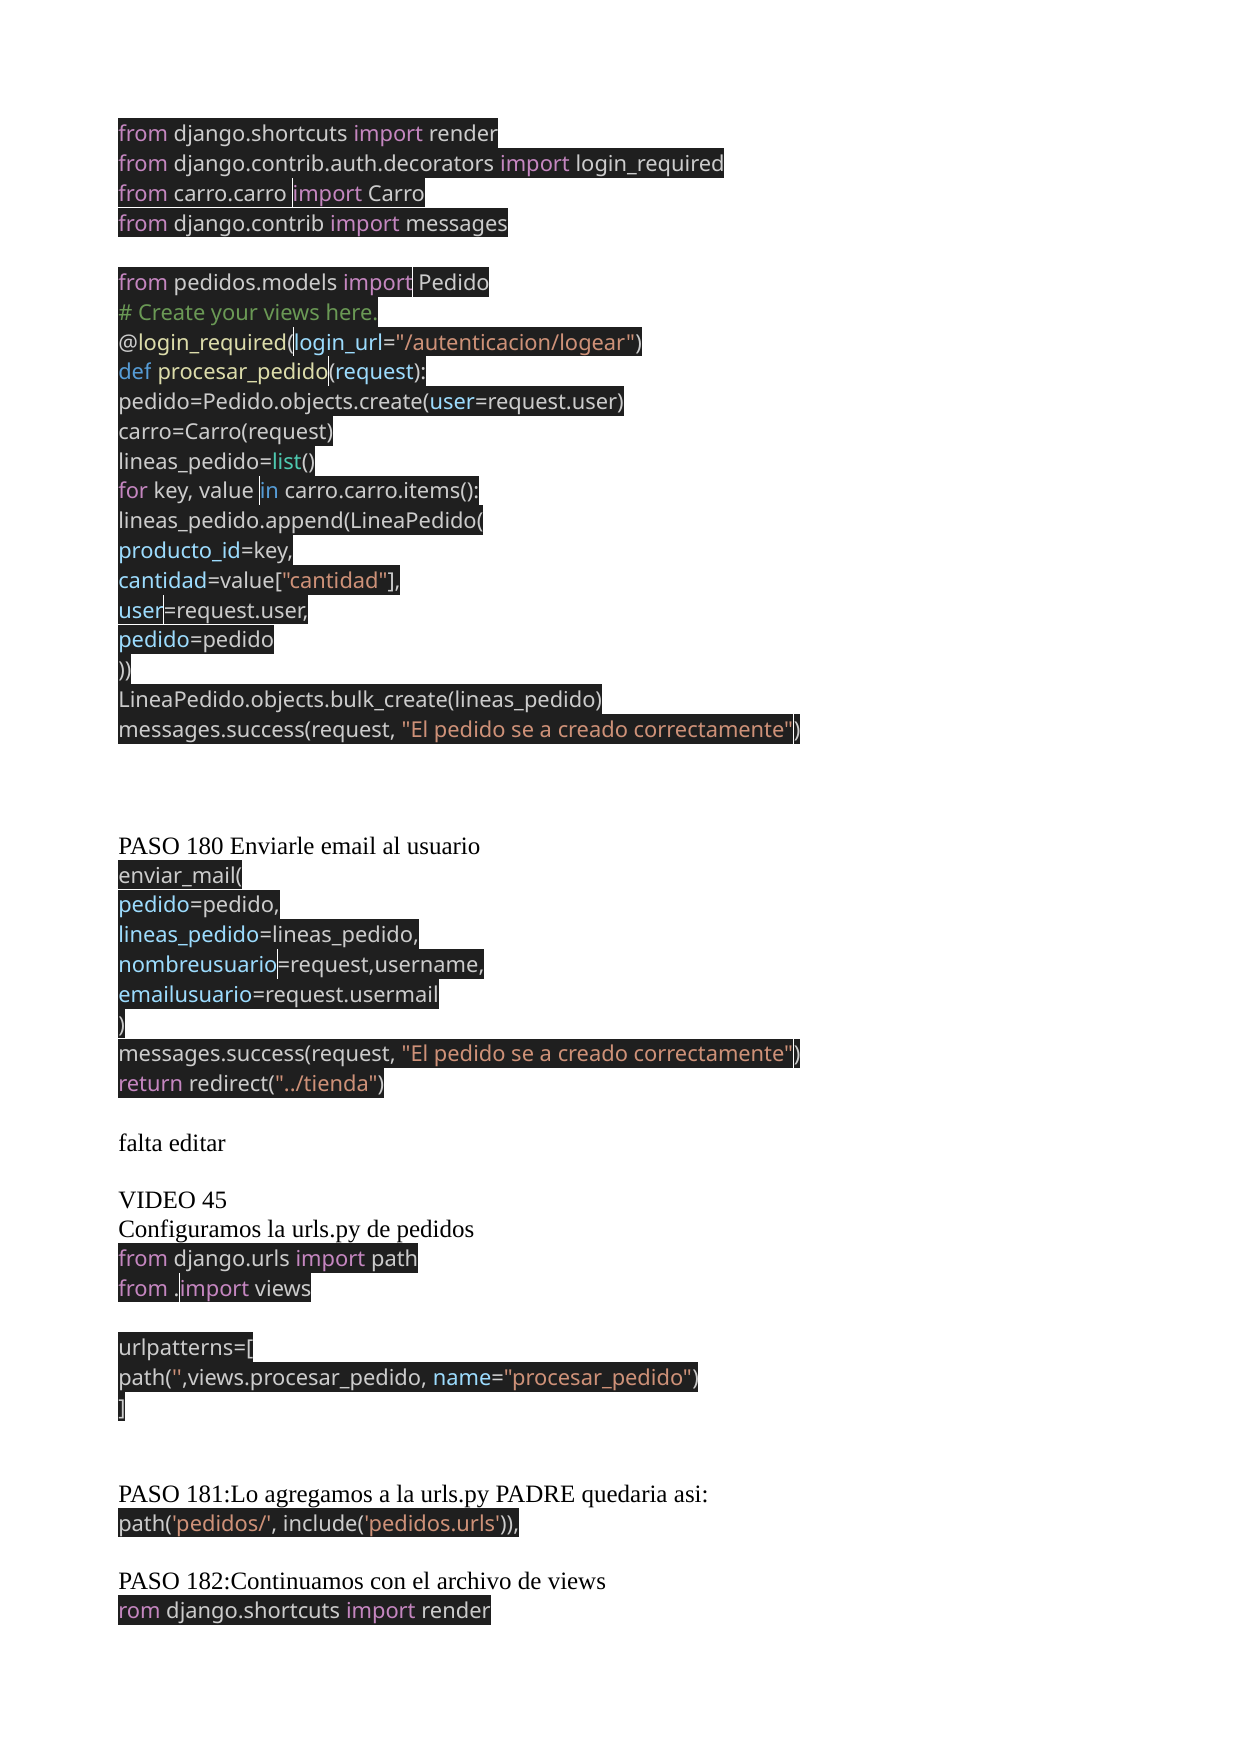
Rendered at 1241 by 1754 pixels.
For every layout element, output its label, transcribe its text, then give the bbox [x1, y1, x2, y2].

text lineas_pedido=list() [118, 446, 1122, 476]
text from carro.carro import Carro [118, 178, 1122, 207]
text from django.urls import path [118, 1243, 1122, 1273]
text ) [118, 1009, 1122, 1038]
text return redirect("../tienda") [118, 1068, 1122, 1098]
text Configuramos la urls.py de pedidos [118, 1214, 1122, 1243]
text from pedidos.models import Pedido [118, 267, 1122, 297]
text messages.success(request, "El pedido se a creado correctamente") [118, 1038, 1122, 1068]
text rom django.shortcuts import render [118, 1595, 1122, 1625]
text lineas_pedido.append(LineaPedido( [118, 505, 1122, 535]
text )) [118, 654, 1122, 684]
text from .import views [118, 1273, 1122, 1302]
text from django.contrib import messages [118, 207, 1122, 237]
text falta editar [118, 1128, 1122, 1157]
text user=request.user, [118, 595, 1122, 624]
text for key, value in carro.carro.items(): [118, 476, 1122, 505]
text lineas_pedido=lineas_pedido, [118, 919, 1122, 949]
text cantidad=value["cantidad"], [118, 565, 1122, 595]
text pedido=pedido, [118, 889, 1122, 919]
text from django.contrib.auth.decorators import login_required [118, 148, 1122, 178]
text PASO 182:Continuamos con el archivo de views [118, 1566, 1122, 1595]
text path('pedidos/', include('pedidos.urls')), [118, 1508, 1122, 1537]
text @login_required(login_url="/autenticacion/logear") [118, 327, 1122, 356]
text def procesar_pedido(request): [118, 356, 1122, 386]
text carro=Carro(request) [118, 416, 1122, 446]
text pedido=pedido [118, 624, 1122, 654]
text producto_id=key, [118, 535, 1122, 565]
text VIDEO 45 [118, 1185, 1122, 1214]
text from django.shortcuts import render [118, 118, 1122, 148]
text ] [118, 1392, 1122, 1421]
text PASO 180 Enviarle email al usuario [118, 831, 1122, 860]
text # Create your views here. [118, 297, 1122, 327]
text LineaPedido.objects.bulk_create(lineas_pedido) [118, 684, 1122, 714]
text messages.success(request, "El pedido se a creado correctamente") [118, 714, 1122, 744]
text pedido=Pedido.objects.create(user=request.user) [118, 386, 1122, 416]
text emailusuario=request.usermail [118, 979, 1122, 1009]
text nombreusuario=request,username, [118, 949, 1122, 979]
text PASO 181:Lo agregamos a la urls.py PADRE quedaria asi: [118, 1479, 1122, 1508]
text enviar_mail( [118, 860, 1122, 889]
text path('',views.procesar_pedido, name="procesar_pedido") [118, 1362, 1122, 1392]
text urlpatterns=[ [118, 1332, 1122, 1362]
